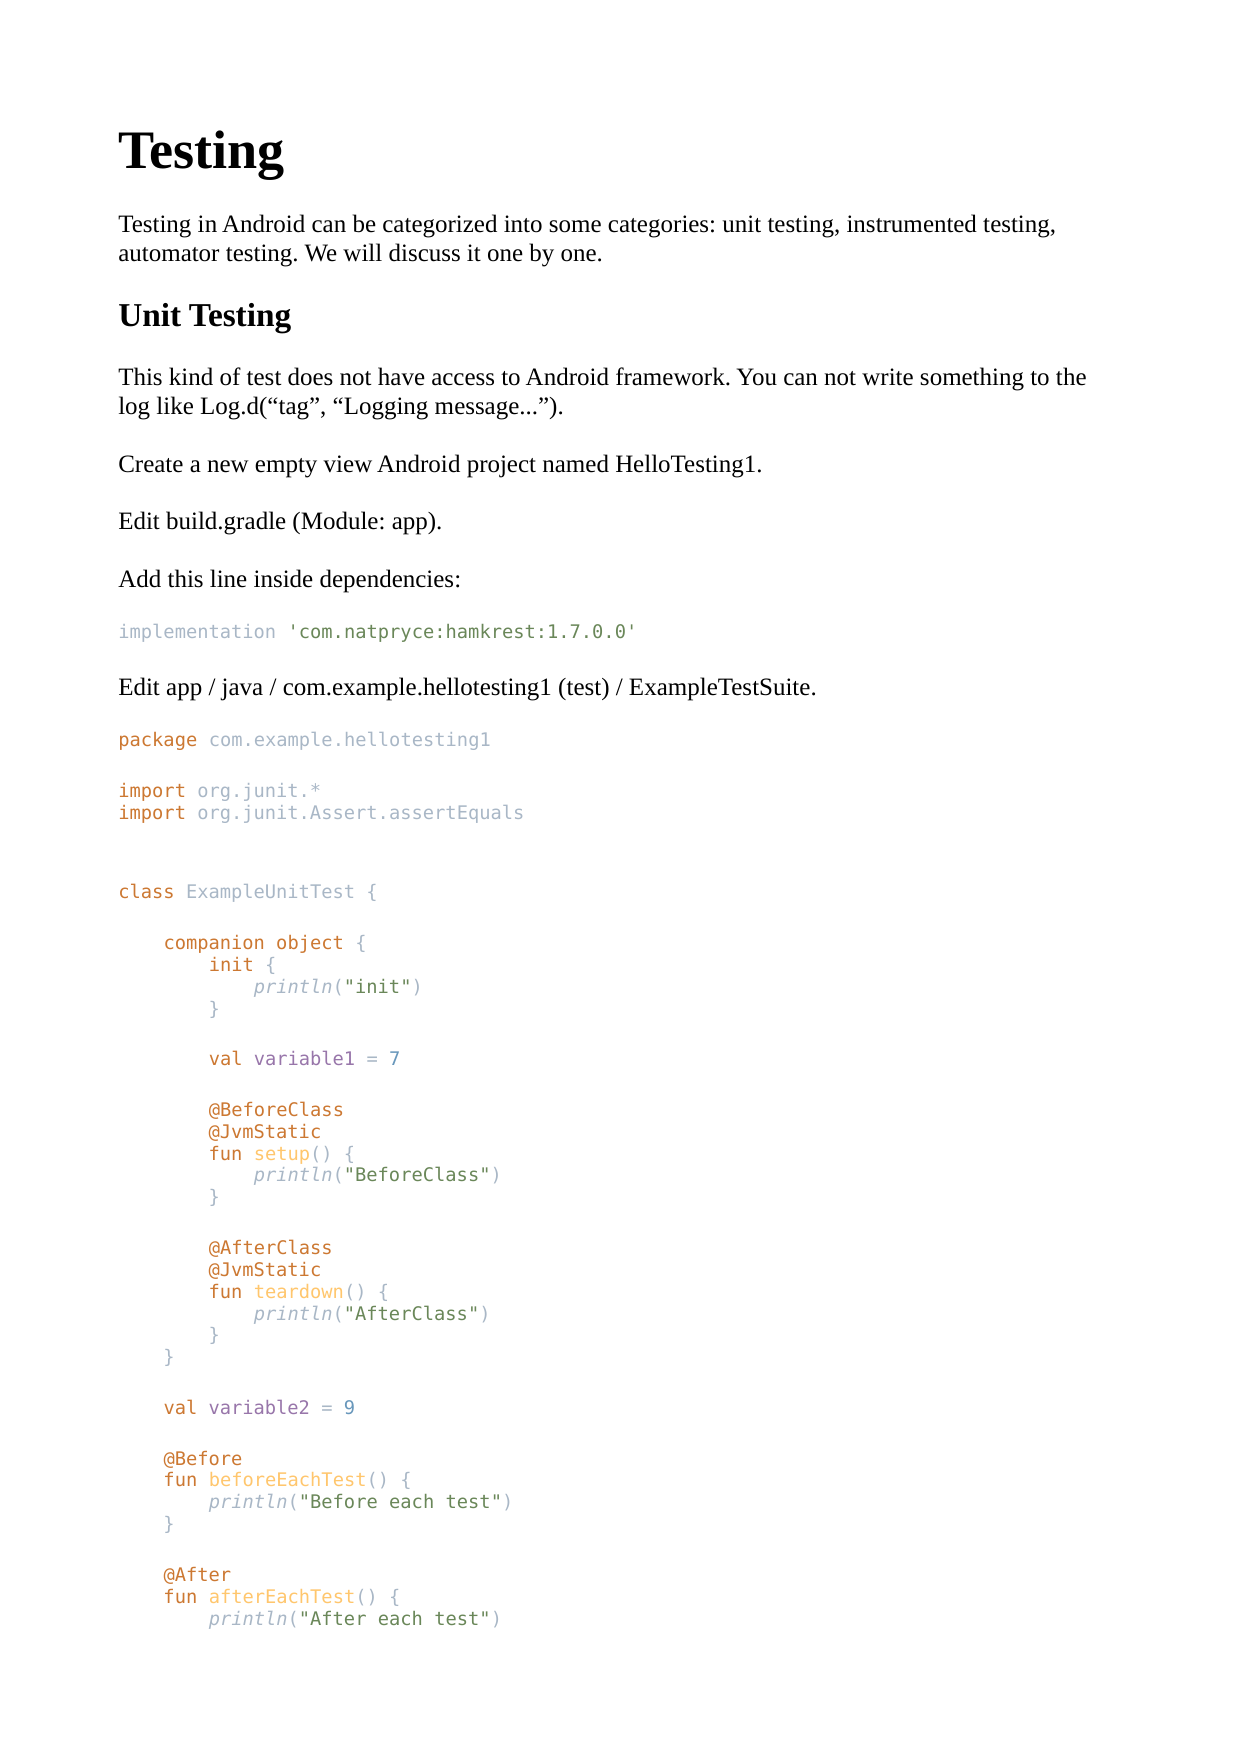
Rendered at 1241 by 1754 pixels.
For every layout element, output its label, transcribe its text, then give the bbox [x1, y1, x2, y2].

text Testing in Android can be categorized into some categories: unit testing, instrumented testing, automator testing. We will discuss it one by one. [118, 209, 1122, 267]
text Unit Testing [118, 295, 1122, 334]
text Create a new empty view Android project named HelloTesting1. [118, 449, 1122, 477]
text Edit app / java / com.example.hellotesting1 (test) / ExampleTestSuite. [118, 672, 1122, 701]
text Edit build.gradle (Module: app). [118, 506, 1122, 535]
text Add this line inside dependencies: [118, 564, 1122, 592]
text This kind of test does not have access to Android framework. You can not write something to the log like Log.d(“tag”, “Logging message...”). [118, 362, 1122, 420]
text Testing [118, 118, 1122, 180]
text package com.example.hellotesting1 import org.junit.* import org.junit.Assert.assertEquals class ExampleUnitTest { companion object { init { println("init") } val variable1 = 7 @BeforeClass @JvmStatic fun setup() { println("BeforeClass") } @AfterClass @JvmStatic fun teardown() { println("AfterClass") } } val variable2 = 9 @Before fun beforeEachTest() { println("Before each test") } @After fun afterEachTest() { println("After each test") [118, 729, 1122, 1629]
text implementation 'com.natpryce:hamkrest:1.7.0.0' [118, 621, 1122, 643]
